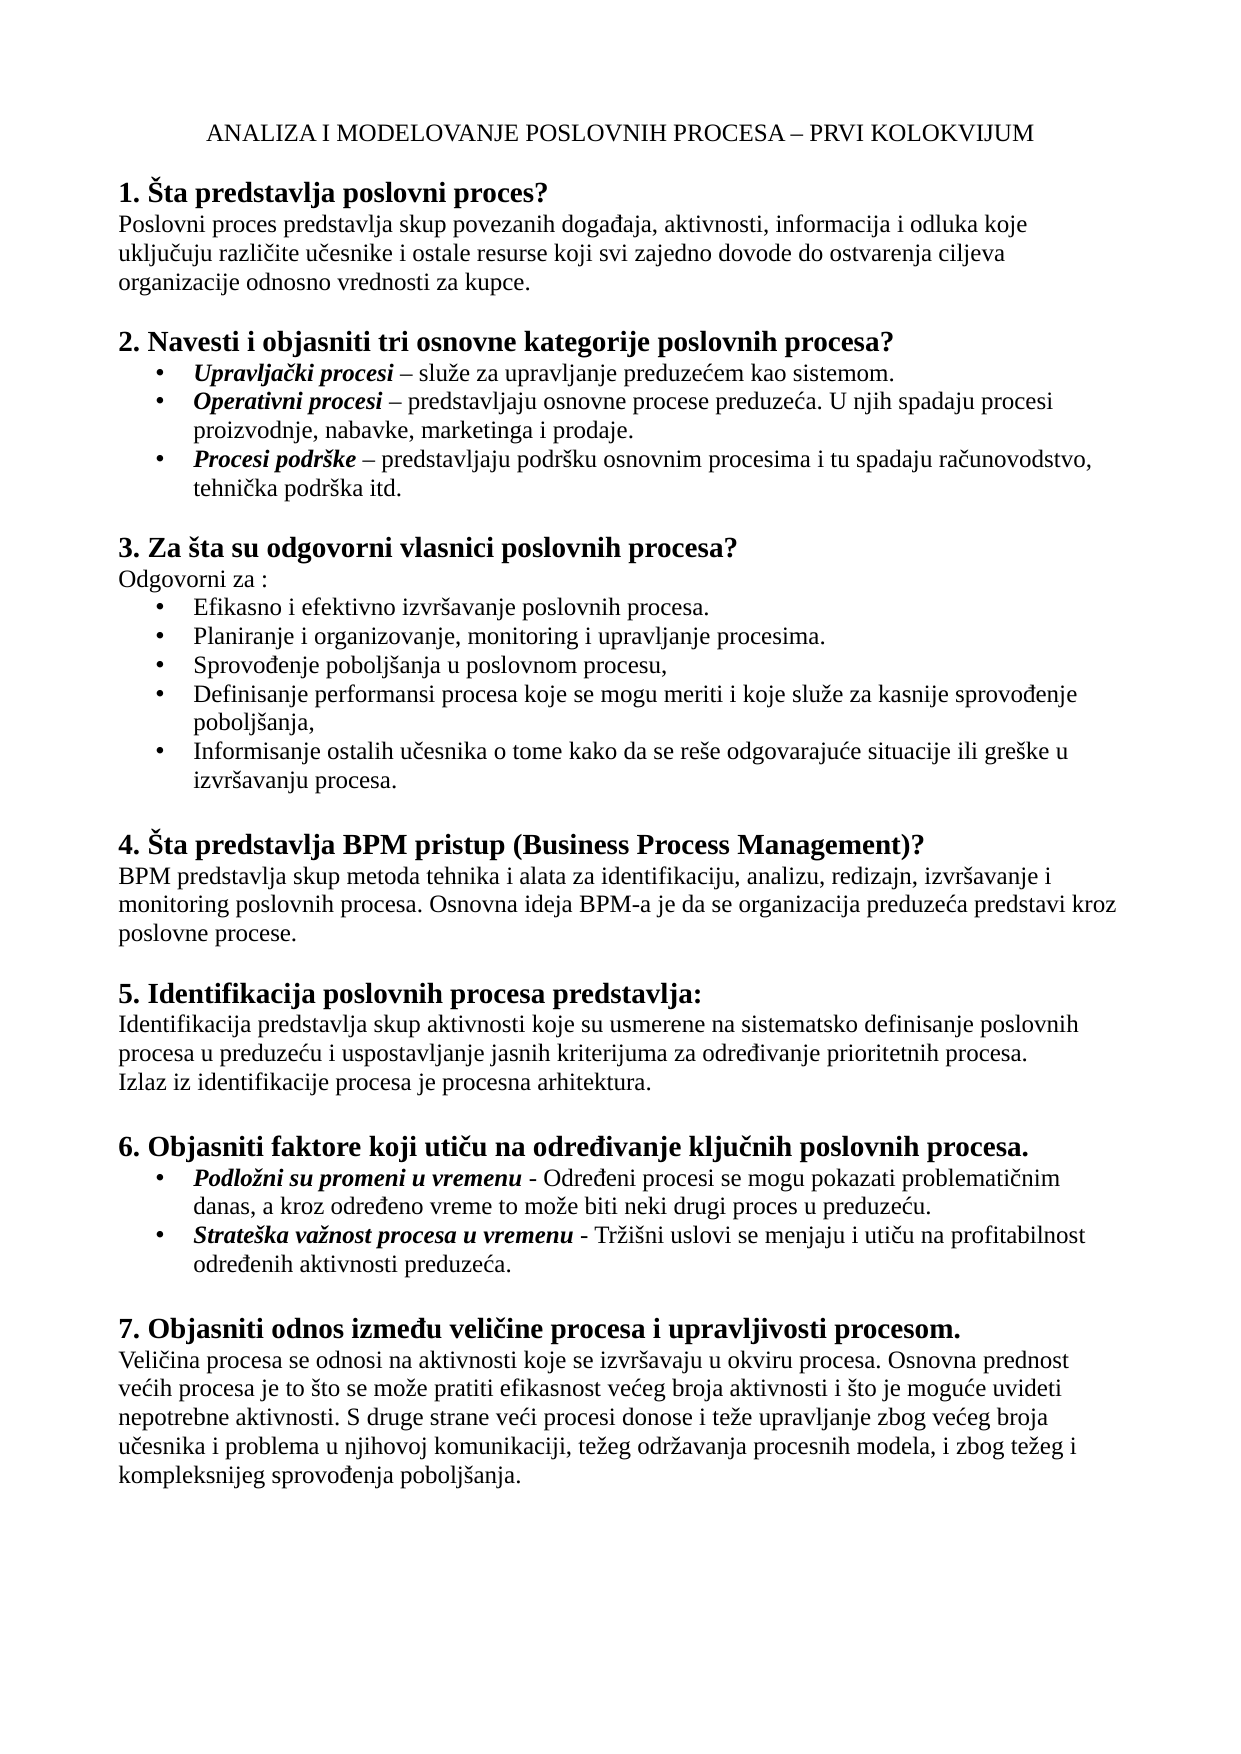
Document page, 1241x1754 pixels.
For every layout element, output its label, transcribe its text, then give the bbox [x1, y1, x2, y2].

text Odgovorni za : [118, 564, 1122, 592]
list Efikasno i efektivno izvršavanje poslovnih procesa. [156, 592, 1122, 621]
text Poslovni proces predstavlja skup povezanih događaja, aktivnosti, informacija i odluka koje uključuju različite učesnike i ostale resurse koji svi zajedno dovode do ostvarenja ciljeva organizacije odnosno vrednosti za kupce. [118, 209, 1122, 295]
text 6. Objasniti faktore koji utiču na određivanje ključnih poslovnih procesa. [118, 1129, 1122, 1163]
text 7. Objasniti odnos između veličine procesa i upravljivosti procesom. [118, 1311, 1122, 1345]
text 2. Navesti i objasniti tri osnovne kategorije poslovnih procesa? [118, 324, 1122, 358]
list Strateška važnost procesa u vremenu - Tržišni uslovi se menjaju i utiču na profitabilnost određenih aktivnosti preduzeća. [156, 1220, 1122, 1278]
list Planiranje i organizovanje, monitoring i upravljanje procesima. [156, 621, 1122, 650]
text 1. Šta predstavlja poslovni proces? [118, 176, 1122, 209]
text Veličina procesa se odnosi na aktivnosti koje se izvršavaju u okviru procesa. Osnovna prednost većih procesa je to što se može pratiti efikasnost većeg broja aktivnosti i što je moguće uvideti nepotrebne aktivnosti. S druge strane veći procesi donose i teže upravljanje zbog većeg broja učesnika i problema u njihovoj komunikaciji, težeg održavanja procesnih modela, i zbog težeg i kompleksnijeg sprovođenja poboljšanja. [118, 1345, 1122, 1488]
list Sprovođenje poboljšanja u poslovnom procesu, [156, 650, 1122, 679]
text Izlaz iz identifikacije procesa je procesna arhitektura. [118, 1067, 1122, 1096]
text 5. Identifikacija poslovnih procesa predstavlja: [118, 976, 1122, 1009]
text 4. Šta predstavlja BPM pristup (Business Process Management)? [118, 827, 1122, 861]
text BPM predstavlja skup metoda tehnika i alata za identifikaciju, analizu, redizajn, izvršavanje i monitoring poslovnih procesa. Osnovna ideja BPM-a je da se organizacija preduzeća predstavi kroz poslovne procese. [118, 861, 1122, 947]
list Podložni su promeni u vremenu - Određeni procesi se mogu pokazati problematičnim danas, a kroz određeno vreme to može biti neki drugi proces u preduzeću. [156, 1163, 1122, 1220]
text 3. Za šta su odgovorni vlasnici poslovnih procesa? [118, 530, 1122, 564]
list Informisanje ostalih učesnika o tome kako da se reše odgovarajuće situacije ili greške u izvršavanju procesa. [156, 736, 1122, 794]
list Upravljački procesi – služe za upravljanje preduzećem kao sistemom. [156, 358, 1122, 386]
list Definisanje performansi procesa koje se mogu meriti i koje služe za kasnije sprovođenje poboljšanja, [156, 679, 1122, 736]
list Operativni procesi – predstavljaju osnovne procese preduzeća. U njih spadaju procesi proizvodnje, nabavke, marketinga i prodaje. [156, 386, 1122, 444]
text Identifikacija predstavlja skup aktivnosti koje su usmerene na sistematsko definisanje poslovnih procesa u preduzeću i uspostavljanje jasnih kriterijuma za određivanje prioritetnih procesa. [118, 1009, 1122, 1067]
text ANALIZA I MODELOVANJE POSLOVNIH PROCESA – PRVI KOLOKVIJUM [118, 118, 1122, 147]
list Procesi podrške – predstavljaju podršku osnovnim procesima i tu spadaju računovodstvo, tehnička podrška itd. [156, 444, 1122, 501]
